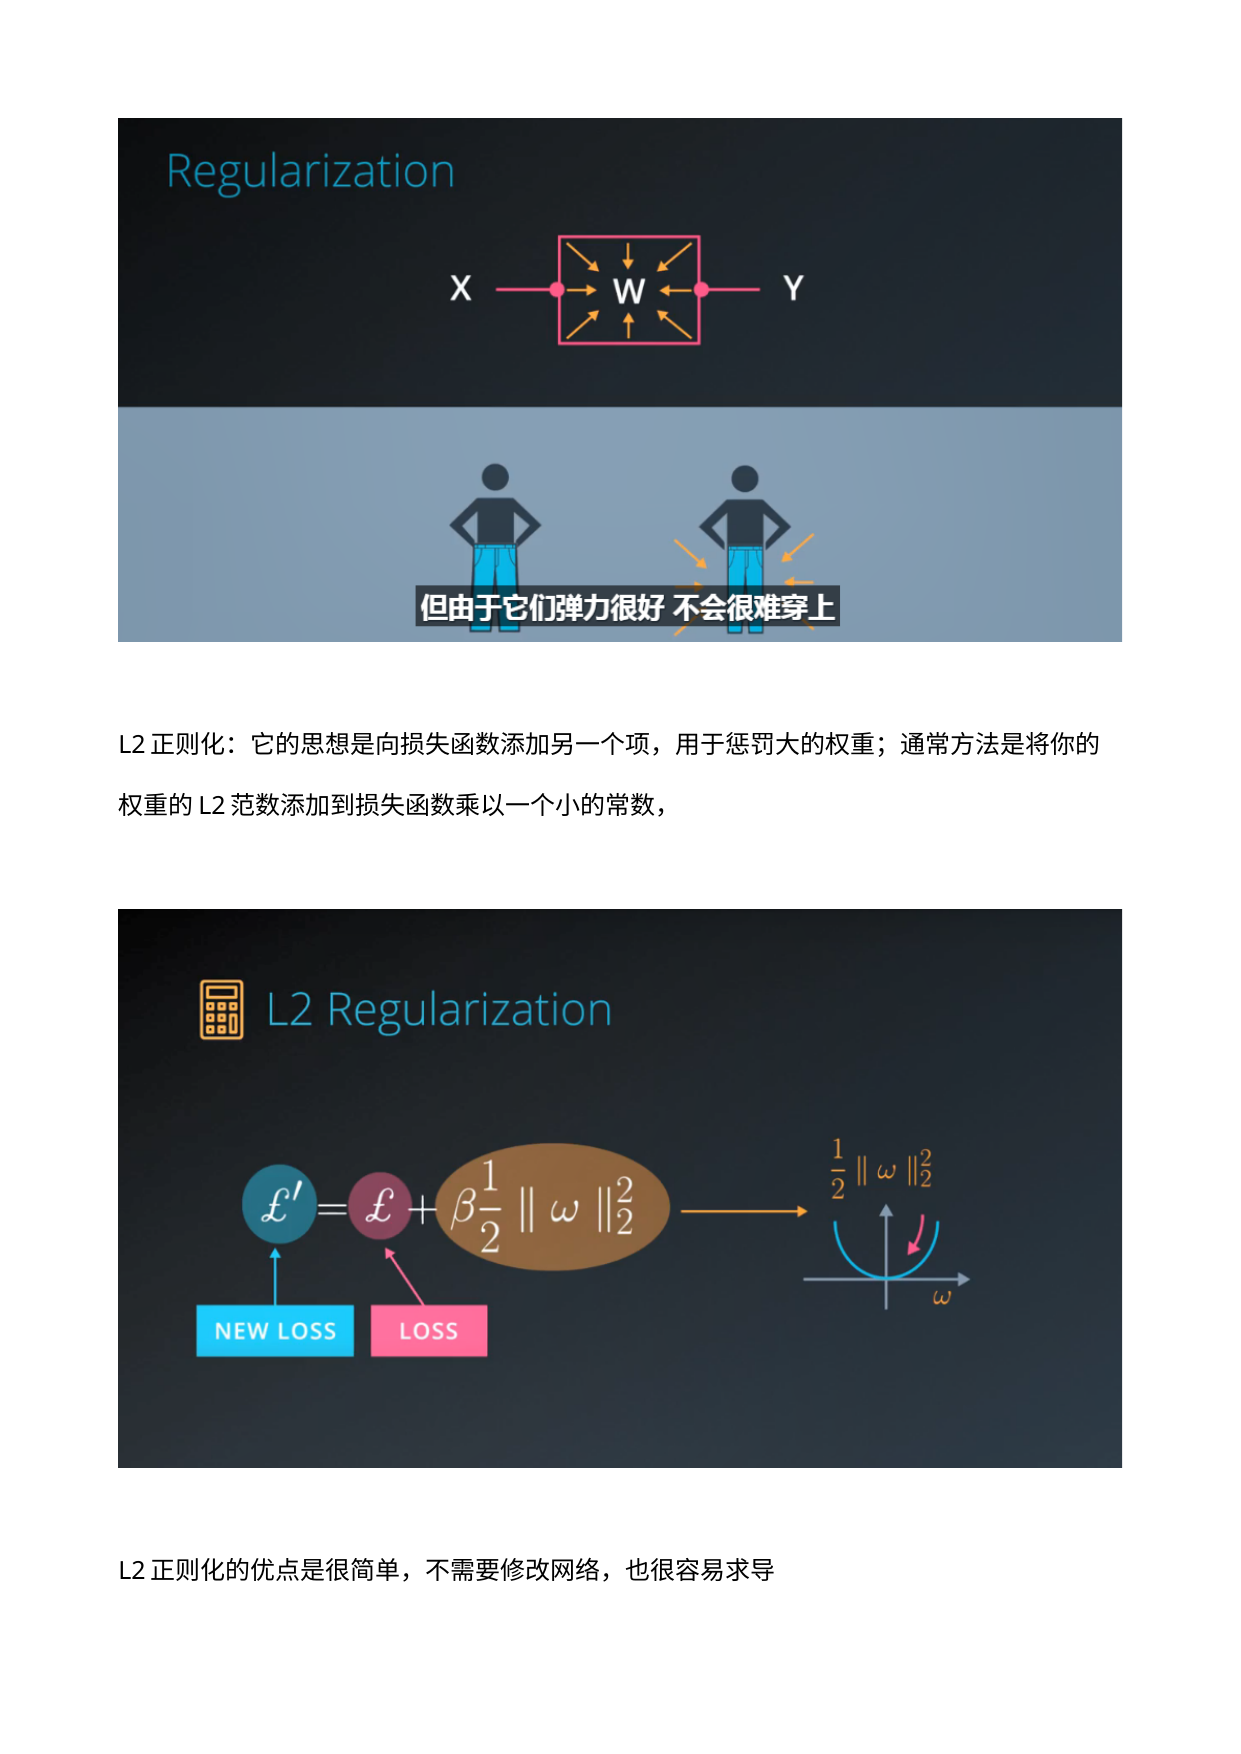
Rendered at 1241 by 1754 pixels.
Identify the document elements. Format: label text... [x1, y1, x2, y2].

text L2正则化的优点是很简单，不需要修改网络，也很容易求导 [118, 1550, 1122, 1586]
text L2正则化：它的思想是向损失函数添加另一个项，用于惩罚大的权重；通常方法是将你的权重的L2范数添加到损失函数乘以一个小的常数， [118, 724, 1122, 822]
